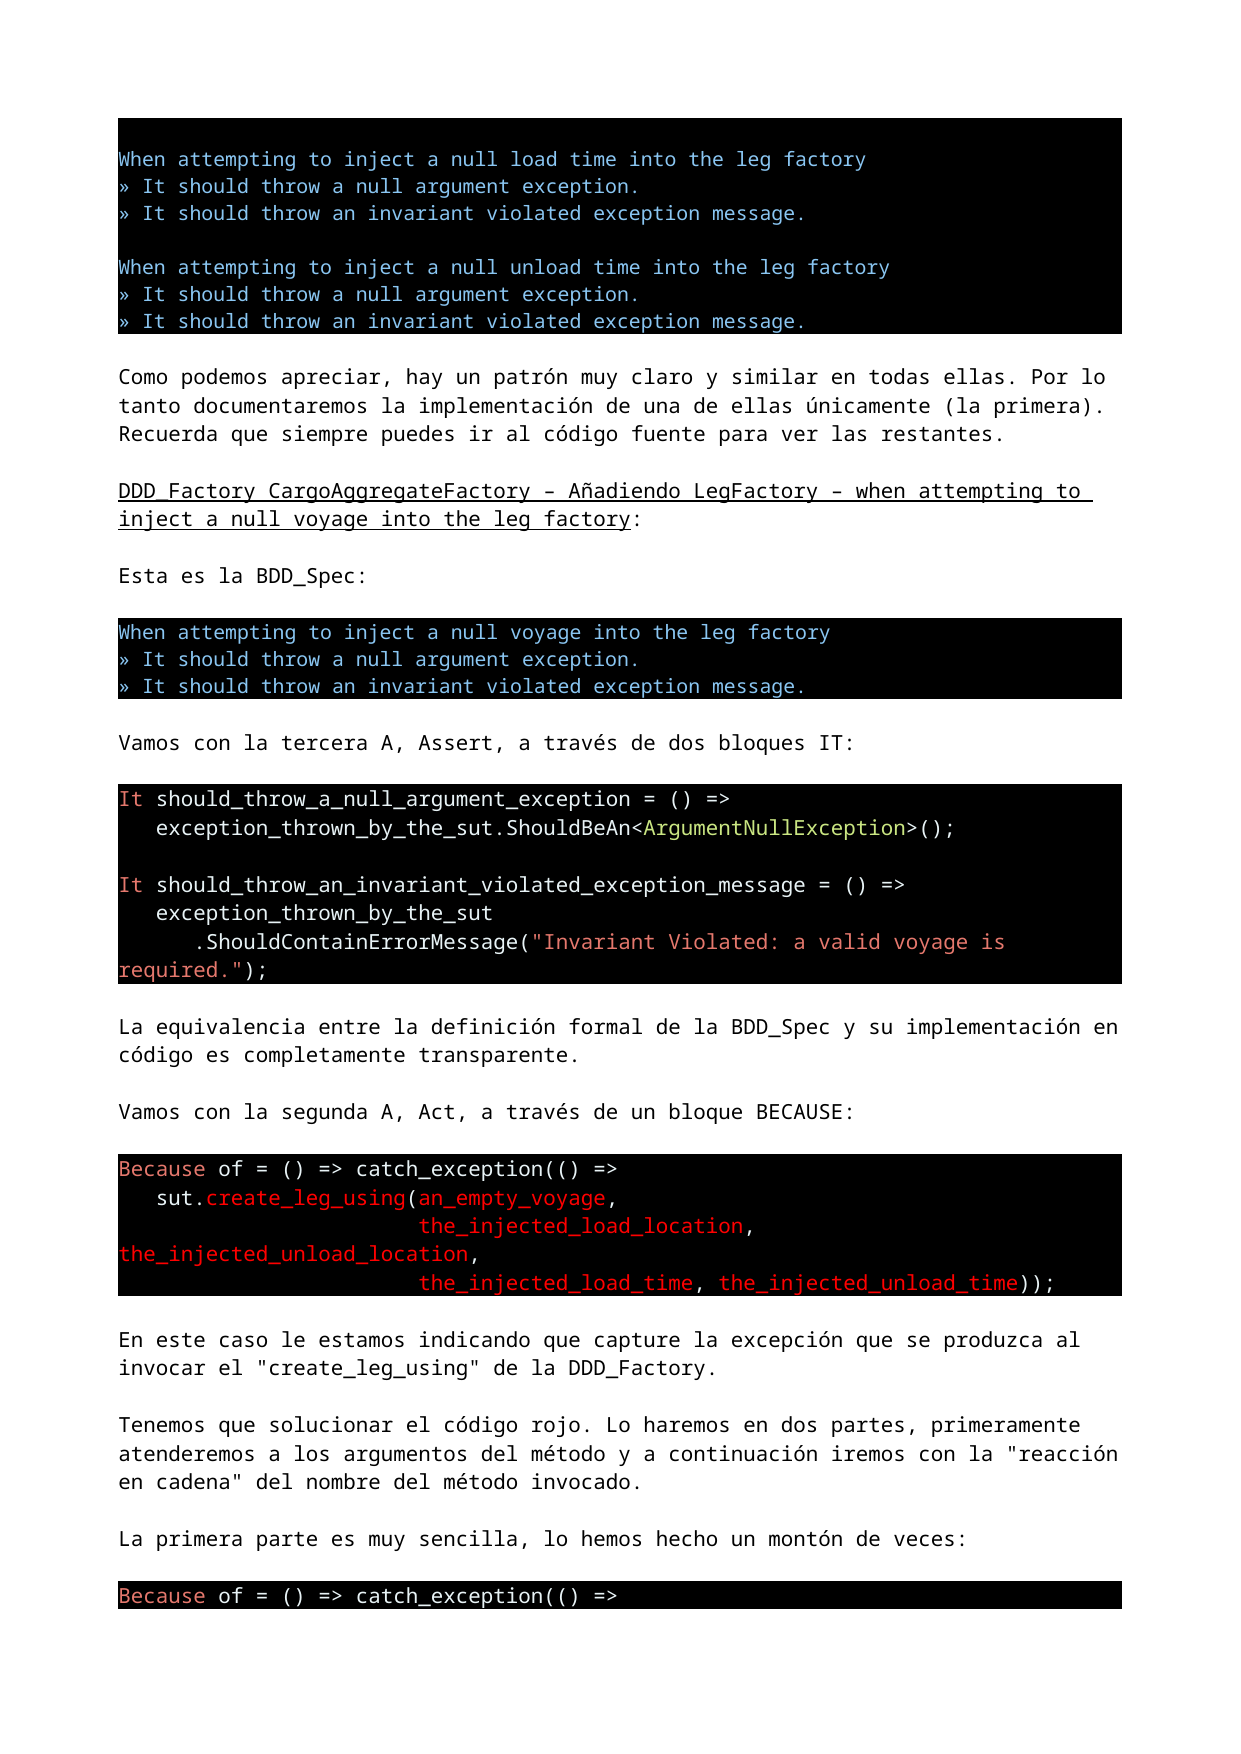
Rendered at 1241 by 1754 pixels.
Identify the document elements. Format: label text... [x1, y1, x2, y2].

text When attempting to inject a null voyage into the leg factory [118, 618, 1122, 645]
text .ShouldContainErrorMessage("Invariant Violated: a valid voyage is required."); [118, 927, 1122, 984]
text » It should throw a null argument exception. [118, 645, 1122, 672]
text La equivalencia entre la definición formal de la BDD_Spec y su implementación en código es completamente transparente. [118, 1012, 1122, 1069]
text En este caso le estamos indicando que capture la excepción que se produzca al invocar el "create_leg_using" de la DDD_Factory. [118, 1325, 1122, 1382]
text » It should throw a null argument exception. [118, 280, 1122, 307]
text » It should throw an invariant violated exception message. [118, 307, 1122, 334]
text It should_throw_an_invariant_violated_exception_message = () => [118, 870, 1122, 898]
text » It should throw a null argument exception. [118, 172, 1122, 199]
text the_injected_load_time, the_injected_unload_time)); [118, 1268, 1122, 1296]
text sut.create_leg_using(an_empty_voyage, [118, 1183, 1122, 1211]
text When attempting to inject a null load time into the leg factory [118, 145, 1122, 172]
text Tenemos que solucionar el código rojo. Lo haremos en dos partes, primeramente atenderemos a los argumentos del método y a continuación iremos con la "reacción en cadena" del nombre del método invocado. [118, 1410, 1122, 1496]
text La primera parte es muy sencilla, lo hemos hecho un montón de veces: [118, 1524, 1122, 1552]
text » It should throw an invariant violated exception message. [118, 672, 1122, 699]
text Esta es la BDD_Spec: [118, 561, 1122, 590]
text Vamos con la tercera A, Assert, a través de dos bloques IT: [118, 728, 1122, 756]
text When attempting to inject a null unload time into the leg factory [118, 253, 1122, 280]
text It should_throw_a_null_argument_exception = () => [118, 784, 1122, 813]
text exception_thrown_by_the_sut [118, 898, 1122, 927]
text Vamos con la segunda A, Act, a través de un bloque BECAUSE: [118, 1097, 1122, 1126]
text the_injected_load_location, the_injected_unload_location, [118, 1211, 1122, 1268]
text » It should throw an invariant violated exception message. [118, 199, 1122, 226]
text exception_thrown_by_the_sut.ShouldBeAn<ArgumentNullException>(); [118, 813, 1122, 841]
text DDD_Factory CargoAggregateFactory – Añadiendo LegFactory – when attempting to inject a null voyage into the leg factory: [118, 476, 1122, 533]
text Because of = () => catch_exception(() => [118, 1581, 1122, 1609]
text Because of = () => catch_exception(() => [118, 1154, 1122, 1183]
text Como podemos apreciar, hay un patrón muy claro y similar en todas ellas. Por lo tanto documentaremos la implementación de una de ellas únicamente (la primera). Recuerda que siempre puedes ir al código fuente para ver las restantes. [118, 362, 1122, 448]
